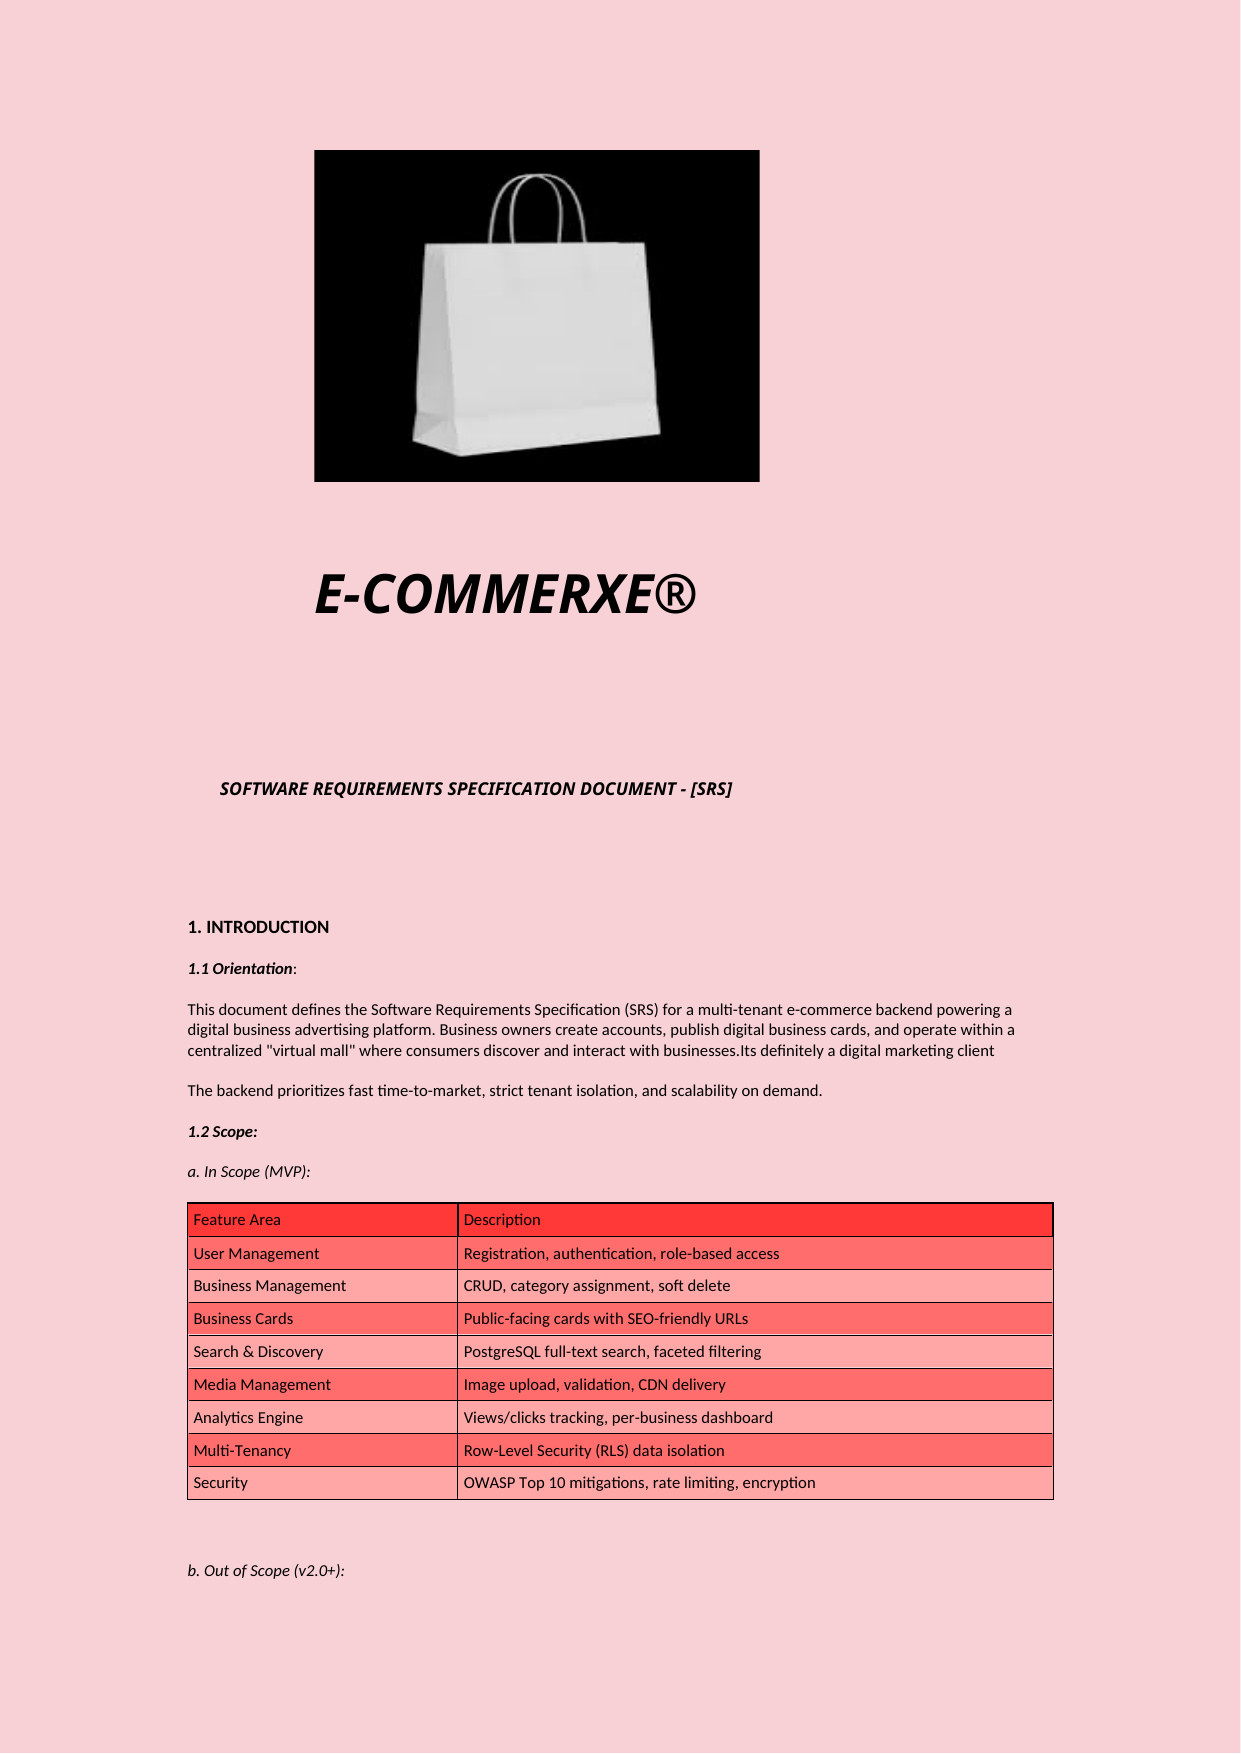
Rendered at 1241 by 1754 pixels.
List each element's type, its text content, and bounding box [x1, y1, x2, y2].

table_cell Analytics Engine [188, 1401, 457, 1433]
table_cell Multi-Tenancy [188, 1434, 457, 1466]
text This document defines the Software Requirements Specification (SRS) for a multi-tenant e-commerce backend powering a digital business advertising platform. Business owners create accounts, publish digital business cards, and operate within a centralized "virtual mall" where consumers discover and interact with businesses.Its definitely a digital marketing client [187, 999, 1053, 1060]
table_cell Security [188, 1467, 457, 1499]
text a. In Scope (MVP): [187, 1162, 1053, 1182]
table_cell Row-Level Security (RLS) data isolation [458, 1433, 1053, 1466]
list E-COMMERXE® [187, 556, 1053, 629]
table_cell PostgreSQL full-text search, faceted filtering [458, 1335, 1053, 1367]
table_header Feature Area [188, 1204, 457, 1236]
text The backend prioritizes fast time-to-market, strict tenant isolation, and scalability on demand. [187, 1080, 1053, 1101]
table_header Description [459, 1204, 1052, 1236]
table_cell Business Cards [188, 1303, 457, 1334]
table_cell CRUD, category assignment, soft delete [458, 1269, 1053, 1302]
list INTRODUCTION [187, 915, 1053, 938]
text SOFTWARE REQUIREMENTS SPECIFICATION DOCUMENT - [SRS] [187, 777, 1053, 801]
table_cell Search & Discovery [188, 1336, 457, 1367]
table_cell User Management [188, 1237, 457, 1269]
table_cell Views/clicks tracking, per-business dashboard [458, 1400, 1053, 1433]
table_cell Media Management [188, 1369, 457, 1400]
table_cell Registration, authentication, role-based access [458, 1237, 1053, 1269]
picture [314, 150, 760, 482]
text b. Out of Scope (v2.0+): [187, 1561, 1053, 1581]
text 1.2 Scope: [187, 1121, 1053, 1141]
table_cell OWASP Top 10 mitigations, rate limiting, encryption [458, 1466, 1053, 1499]
table_cell Business Management [188, 1270, 457, 1302]
table_cell Image upload, validation, CDN delivery [458, 1368, 1053, 1400]
text 1.1 Orientation: [187, 958, 1053, 979]
table_cell Public-facing cards with SEO-friendly URLs [458, 1302, 1053, 1334]
